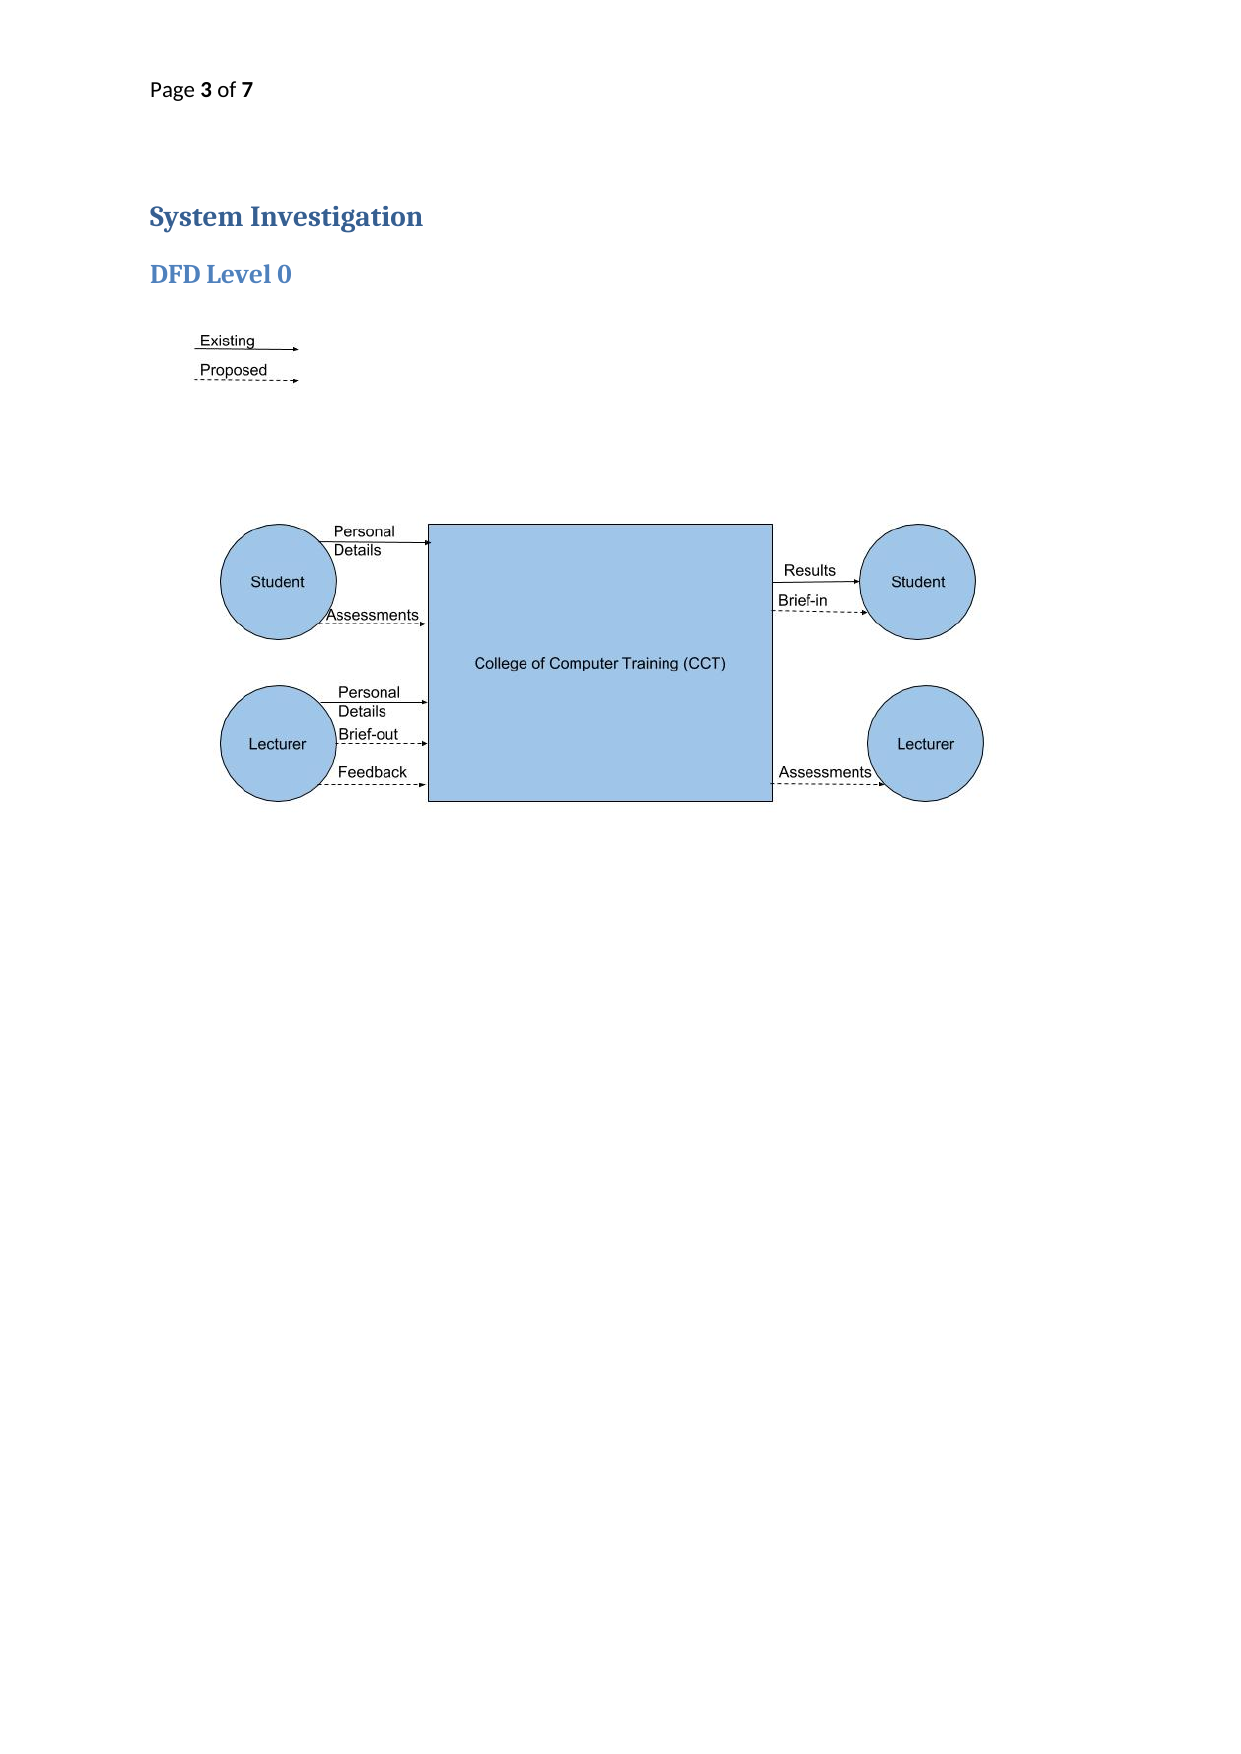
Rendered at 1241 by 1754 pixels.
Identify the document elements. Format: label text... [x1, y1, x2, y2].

subtitle DFD Level 0 [150, 259, 1090, 291]
subtitle System Investigation [150, 200, 1090, 233]
